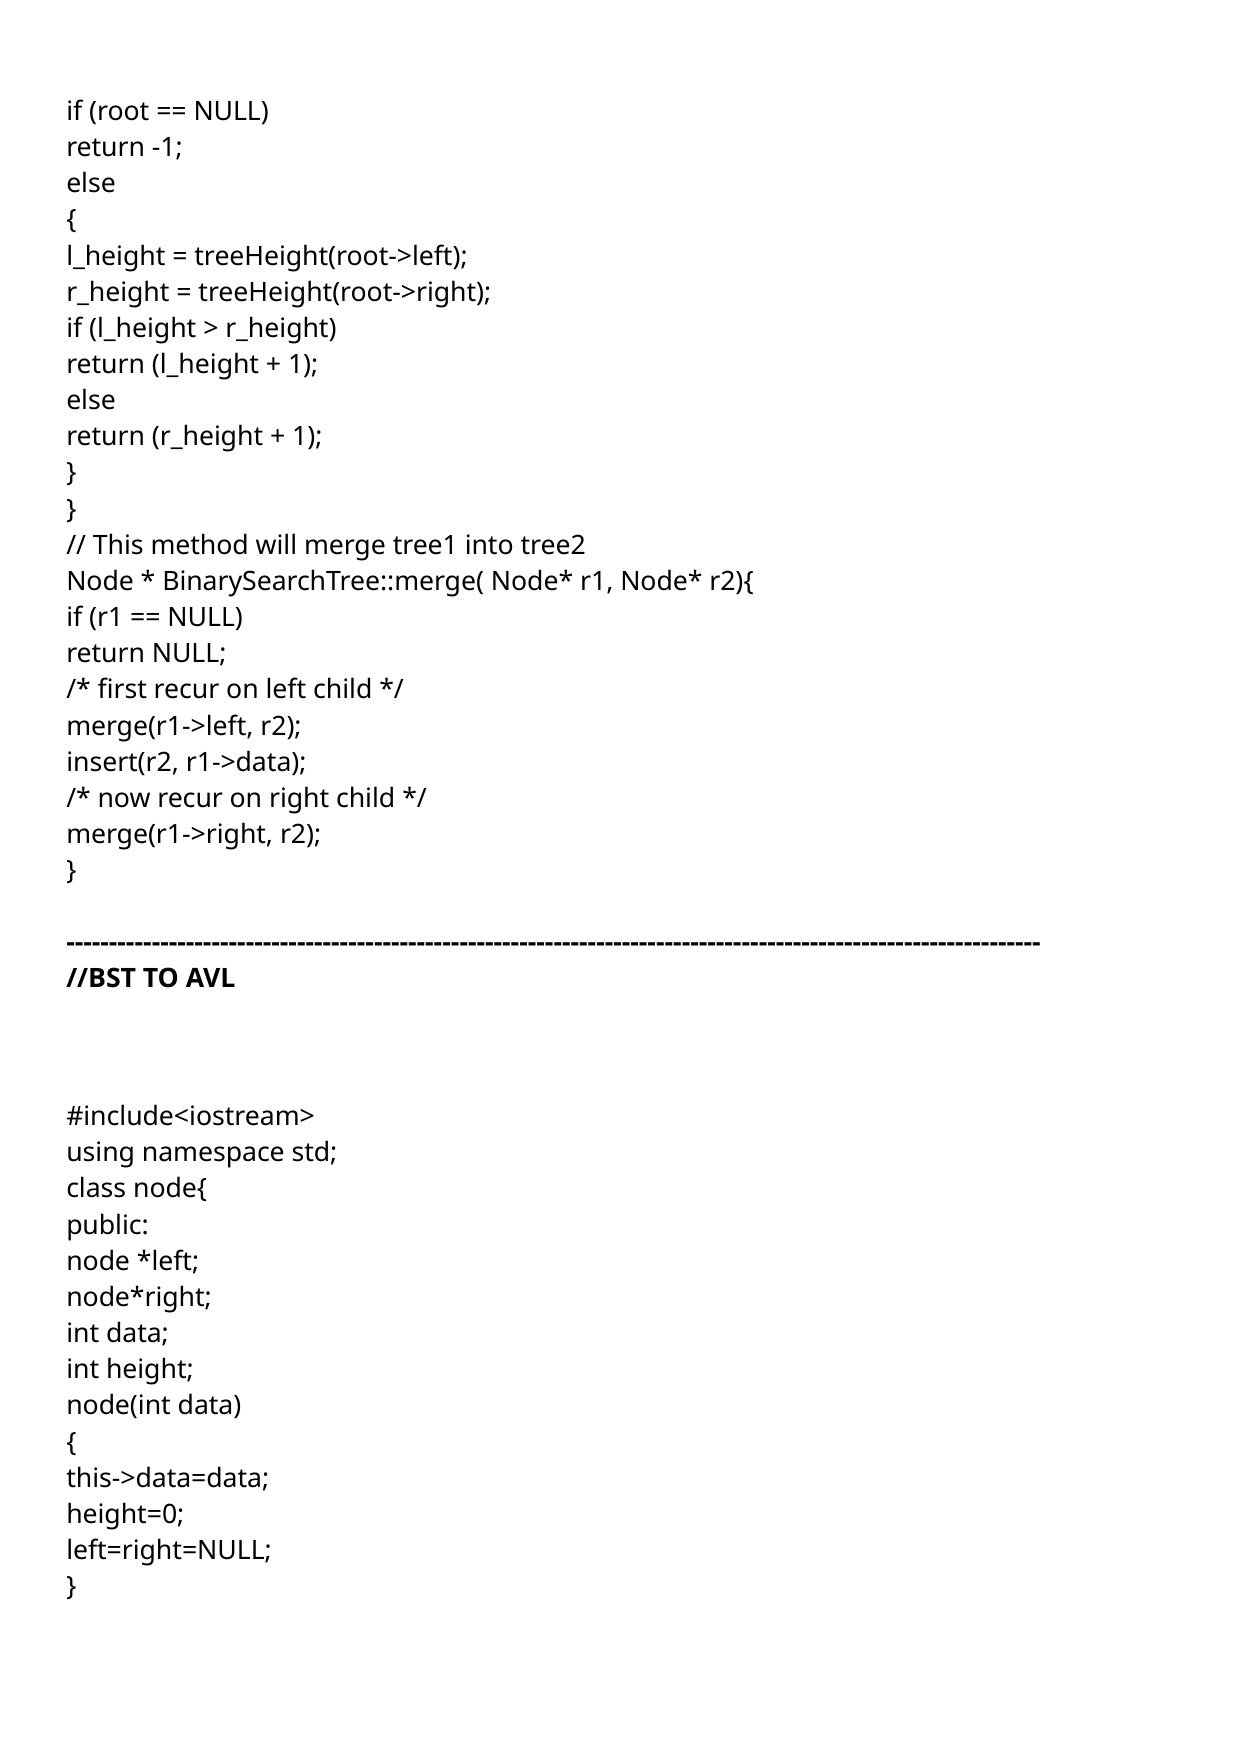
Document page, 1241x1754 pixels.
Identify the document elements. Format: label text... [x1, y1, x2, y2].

text ------------------------------------------------------------------------------------------------------------------ [66, 923, 1122, 959]
text return NULL; [66, 634, 1122, 670]
text Node * BinarySearchTree::merge( Node* r1, Node* r2){ [66, 562, 1122, 598]
text left=right=NULL; [66, 1531, 1122, 1567]
text #include<iostream> [66, 1097, 1122, 1133]
text insert(r2, r1->data); [66, 743, 1122, 779]
text merge(r1->right, r2); [66, 815, 1122, 851]
text } [66, 489, 1122, 526]
text return (r_height + 1); [66, 417, 1122, 453]
text } [66, 1567, 1122, 1603]
text node(int data) [66, 1386, 1122, 1422]
text if (l_height > r_height) [66, 309, 1122, 345]
text if (r1 == NULL) [66, 598, 1122, 634]
text else [66, 381, 1122, 417]
text /* first recur on left child */ [66, 670, 1122, 706]
text using namespace std; [66, 1133, 1122, 1169]
text } [66, 851, 1122, 887]
text { [66, 1422, 1122, 1459]
text merge(r1->left, r2); [66, 706, 1122, 743]
text this->data=data; [66, 1459, 1122, 1495]
text if (root == NULL) [66, 92, 1122, 128]
text } [66, 453, 1122, 489]
text int height; [66, 1350, 1122, 1386]
text // This method will merge tree1 into tree2 [66, 526, 1122, 562]
text int data; [66, 1314, 1122, 1350]
text return (l_height + 1); [66, 345, 1122, 381]
text /* now recur on right child */ [66, 779, 1122, 815]
text node *left; [66, 1242, 1122, 1278]
text r_height = treeHeight(root->right); [66, 273, 1122, 309]
text return -1; [66, 128, 1122, 164]
text l_height = treeHeight(root->left); [66, 237, 1122, 273]
text else [66, 164, 1122, 200]
text public: [66, 1206, 1122, 1242]
text { [66, 200, 1122, 237]
text //BST TO AVL [66, 959, 1122, 995]
text height=0; [66, 1495, 1122, 1531]
text node*right; [66, 1278, 1122, 1314]
text class node{ [66, 1169, 1122, 1206]
